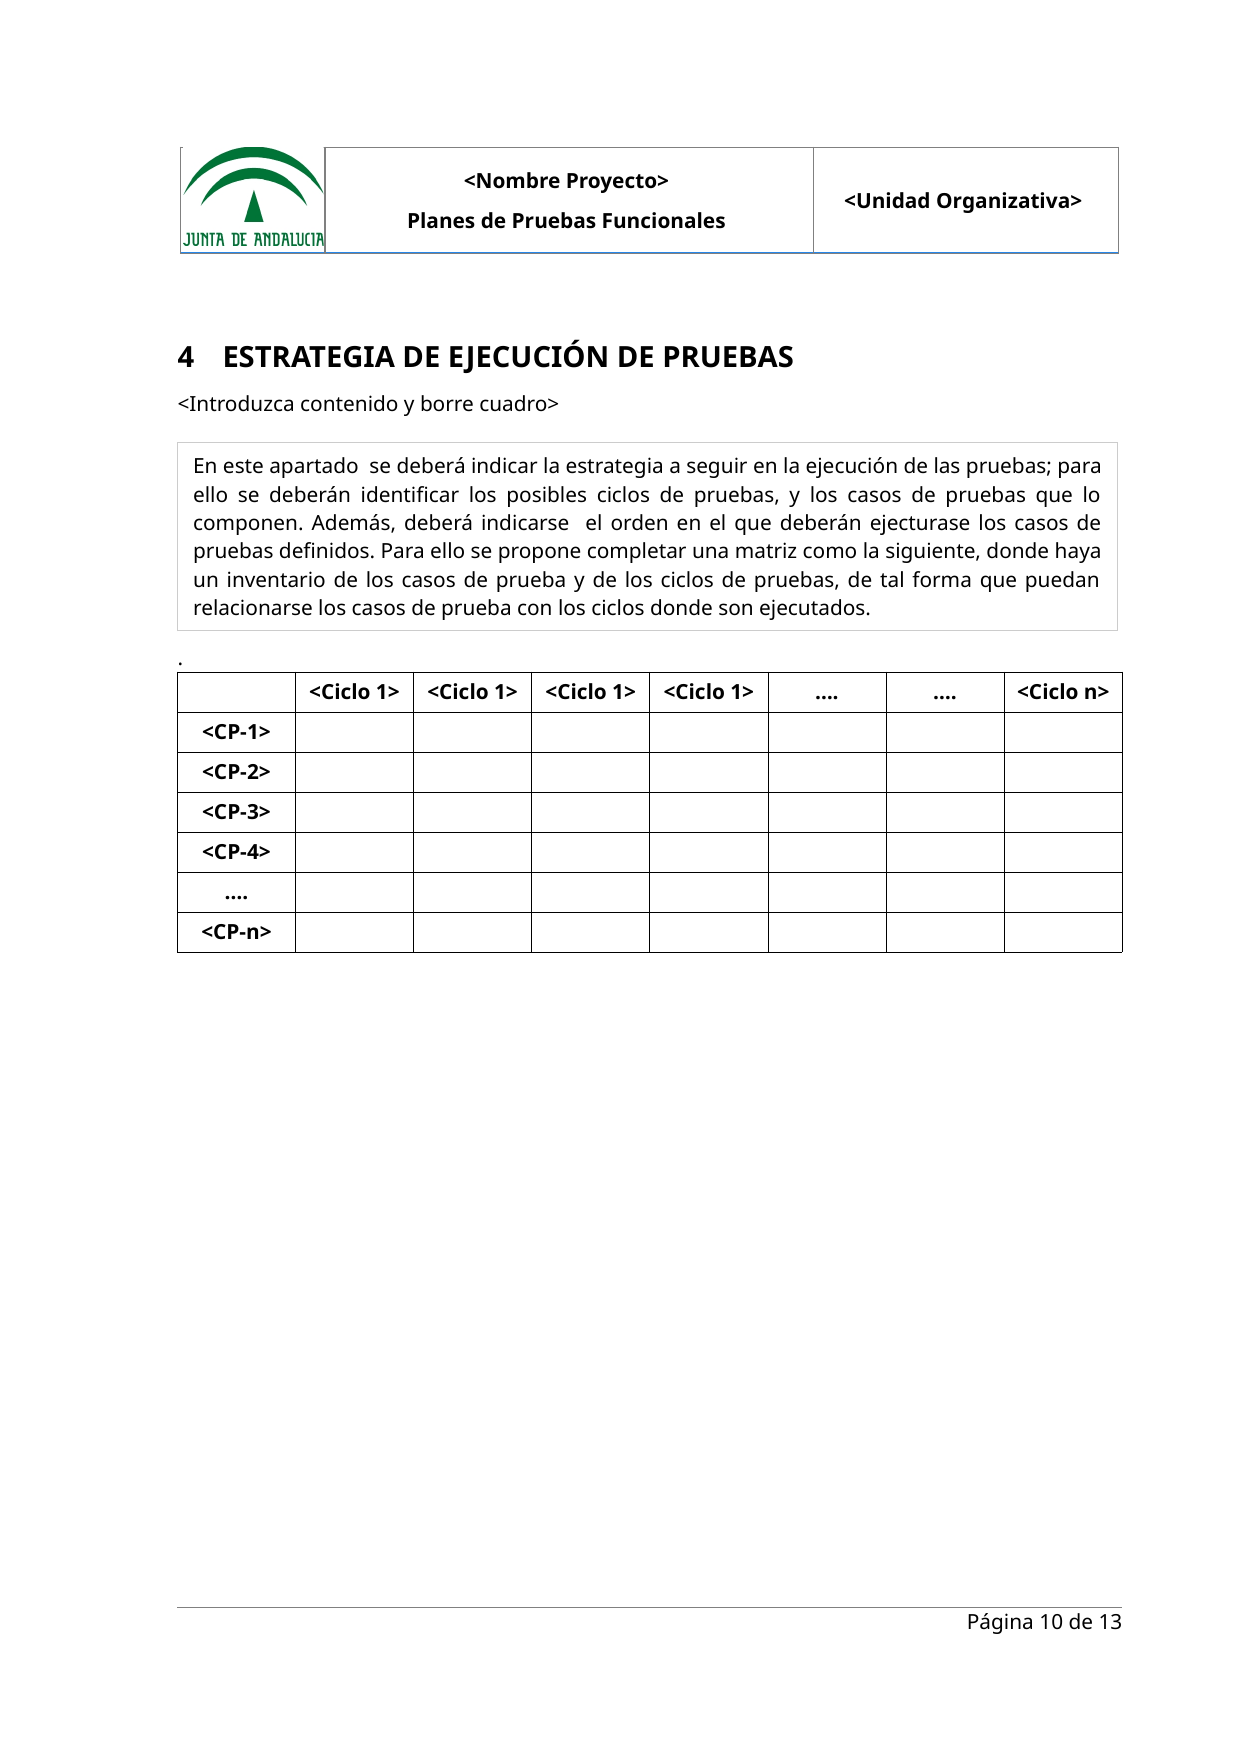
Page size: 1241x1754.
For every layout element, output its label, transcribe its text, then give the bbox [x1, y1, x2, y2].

table_cell [769, 913, 886, 952]
table_cell <CP-3> [178, 793, 295, 832]
table_cell [532, 793, 649, 832]
table_cell [296, 753, 413, 792]
table_cell [769, 833, 886, 872]
text . [177, 417, 1122, 672]
table_cell [887, 913, 1004, 952]
table_cell [532, 873, 649, 912]
table_header <Ciclo 1> [650, 673, 768, 712]
table_cell [414, 873, 531, 912]
table_cell [1005, 713, 1122, 752]
table_cell [887, 833, 1004, 872]
table_cell [296, 793, 413, 832]
table_cell [650, 833, 768, 872]
table_cell [769, 713, 886, 752]
table_cell [532, 833, 649, 872]
table_cell [296, 713, 413, 752]
table_cell [650, 873, 768, 912]
table_cell [769, 793, 886, 832]
table_cell [1005, 793, 1122, 832]
table_cell <CP-4> [178, 833, 295, 872]
table_header [178, 673, 295, 712]
table_cell [887, 713, 1004, 752]
table_header <Ciclo n> [1005, 673, 1122, 712]
subtitle ESTRATEGIA DE EJECUCIÓN DE PRUEBAS [177, 336, 1122, 376]
table_cell [1005, 833, 1122, 872]
table_cell [414, 753, 531, 792]
table_cell [532, 713, 649, 752]
table_cell [1005, 873, 1122, 912]
table_header …. [769, 673, 886, 712]
table_cell [1005, 913, 1122, 952]
table_cell <CP-1> [178, 713, 295, 752]
table_cell [887, 793, 1004, 832]
table_cell [414, 713, 531, 752]
table_cell [414, 833, 531, 872]
table_cell [769, 753, 886, 792]
table_cell <CP-n> [178, 913, 295, 952]
table_cell [650, 913, 768, 952]
table_cell …. [178, 873, 295, 912]
table_cell [887, 873, 1004, 912]
table_header <Ciclo 1> [414, 673, 531, 712]
table_cell [769, 873, 886, 912]
table_header <Ciclo 1> [296, 673, 413, 712]
table_cell [650, 793, 768, 832]
table_cell [650, 753, 768, 792]
table_cell [532, 913, 649, 952]
table_cell [414, 913, 531, 952]
table_cell [296, 913, 413, 952]
table_cell [650, 713, 768, 752]
text En este apartado se deberá indicar la estrategia a seguir en la ejecución de las pruebas; para ello se deberán identificar los posibles ciclos de pruebas, y los casos de pruebas que lo componen. Además, deberá indicarse el orden en el que deberán ejecturase los casos de pruebas definidos. Para ello se propone completar una matriz como la siguiente, donde haya un inventario de los casos de prueba y de los ciclos de pruebas, de tal forma que puedan relacionarse los casos de prueba con los ciclos donde son ejecutados. [193, 451, 1102, 622]
picture [183, 147, 324, 246]
text <Introduzca contenido y borre cuadro> [177, 389, 1122, 417]
table_cell <CP-2> [178, 753, 295, 792]
table_header …. [887, 673, 1004, 712]
table_cell [296, 873, 413, 912]
table_cell [296, 833, 413, 872]
table_cell [414, 793, 531, 832]
table_cell [887, 753, 1004, 792]
table_cell [1005, 753, 1122, 792]
table_cell [532, 753, 649, 792]
table_header <Ciclo 1> [532, 673, 649, 712]
